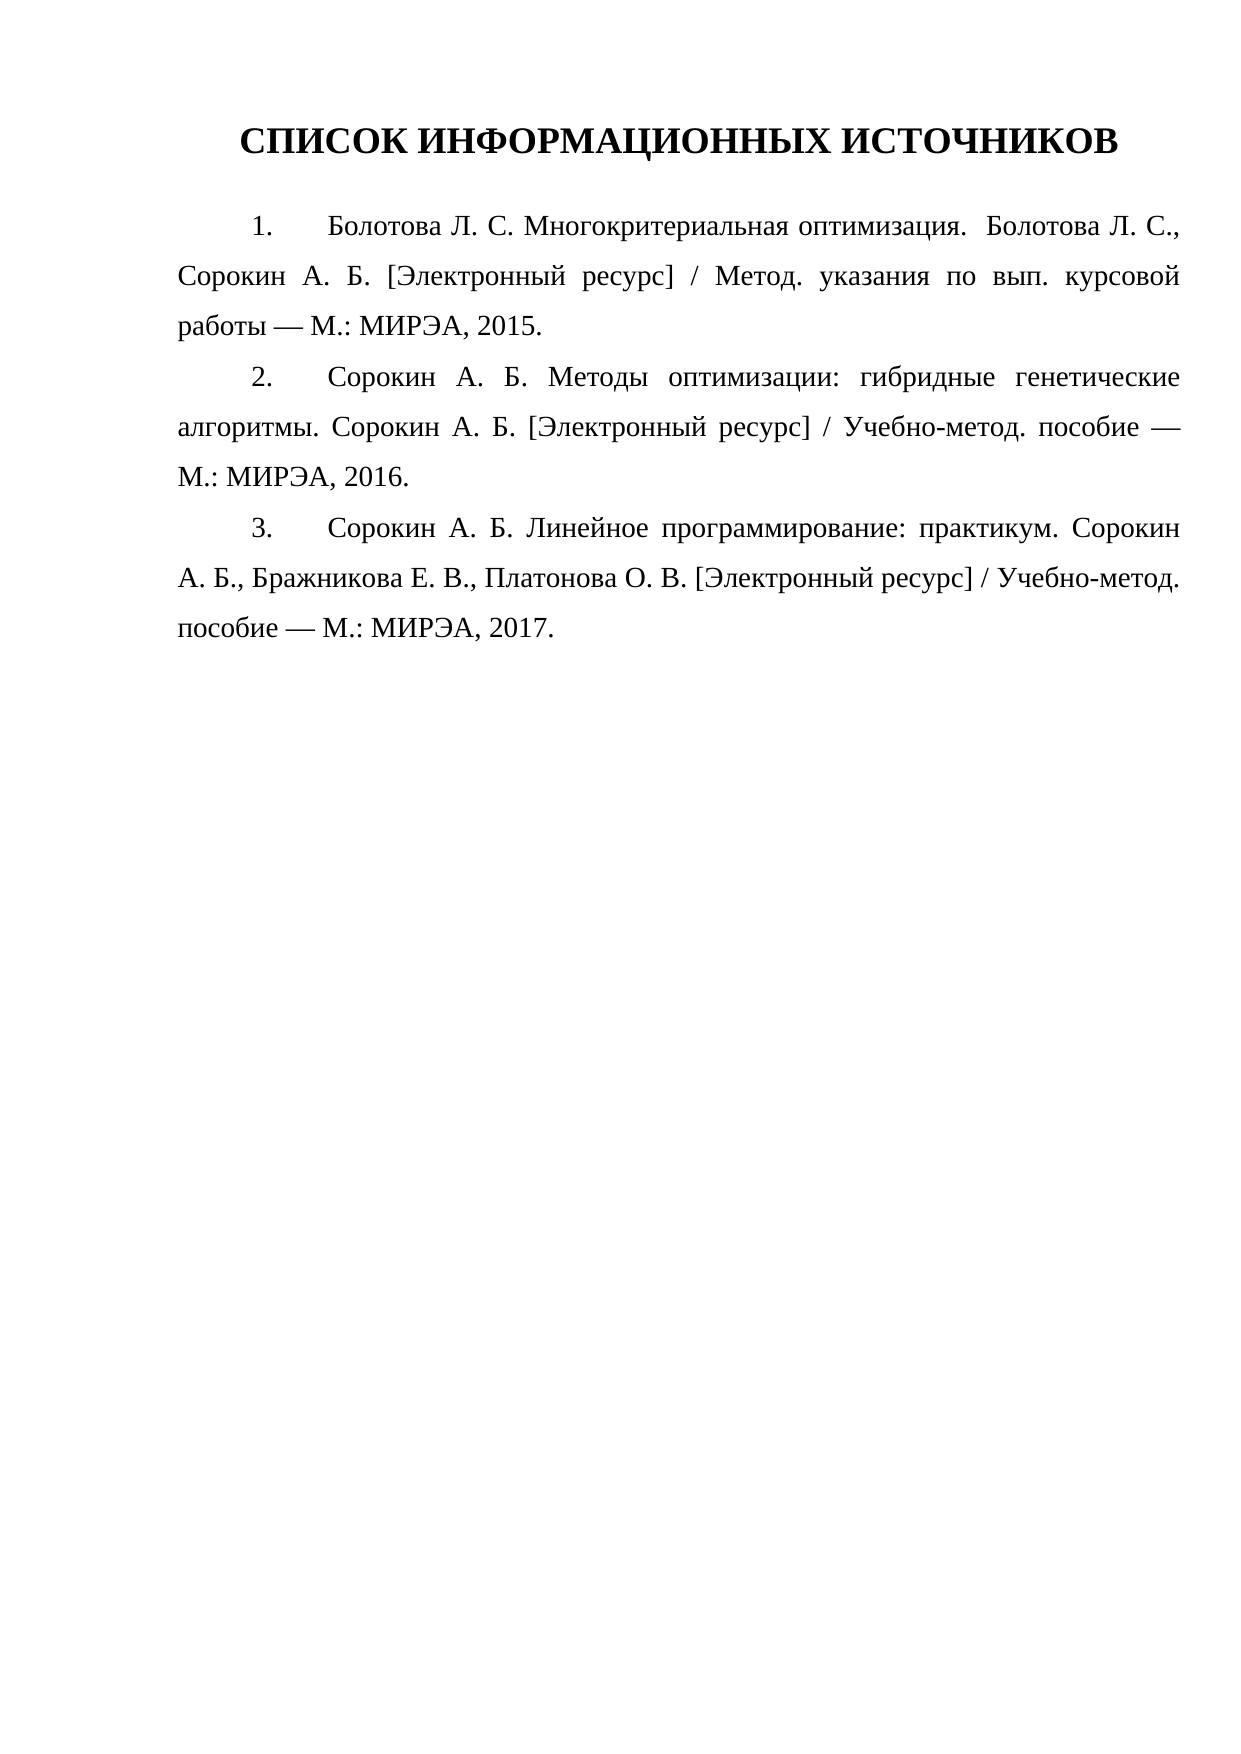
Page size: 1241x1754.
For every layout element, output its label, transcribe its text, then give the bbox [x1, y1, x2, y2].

list Болотова Л. С. Многокритериальная оптимизация. Болотова Л. С., Сорокин А. Б. [Электронный ресурс] / Метод. указания по вып. курсовой работы — М.: МИРЭА, 2015. [177, 208, 1181, 342]
subtitle СПИСОК ИНФОРМАЦИОННЫХ ИСТОЧНИКОВ [177, 118, 1181, 161]
list Сорокин А. Б. Методы оптимизации: гибридные генетические алгоритмы. Сорокин А. Б. [Электронный ресурс] / Учебно-метод. пособие — М.: МИРЭА, 2016. [177, 359, 1181, 493]
list Сорокин А. Б. Линейное программирование: практикум. Сорокин А. Б., Бражникова Е. В., Платонова О. В. [Электронный ресурс] / Учебно-метод. пособие — М.: МИРЭА, 2017. [177, 510, 1181, 644]
